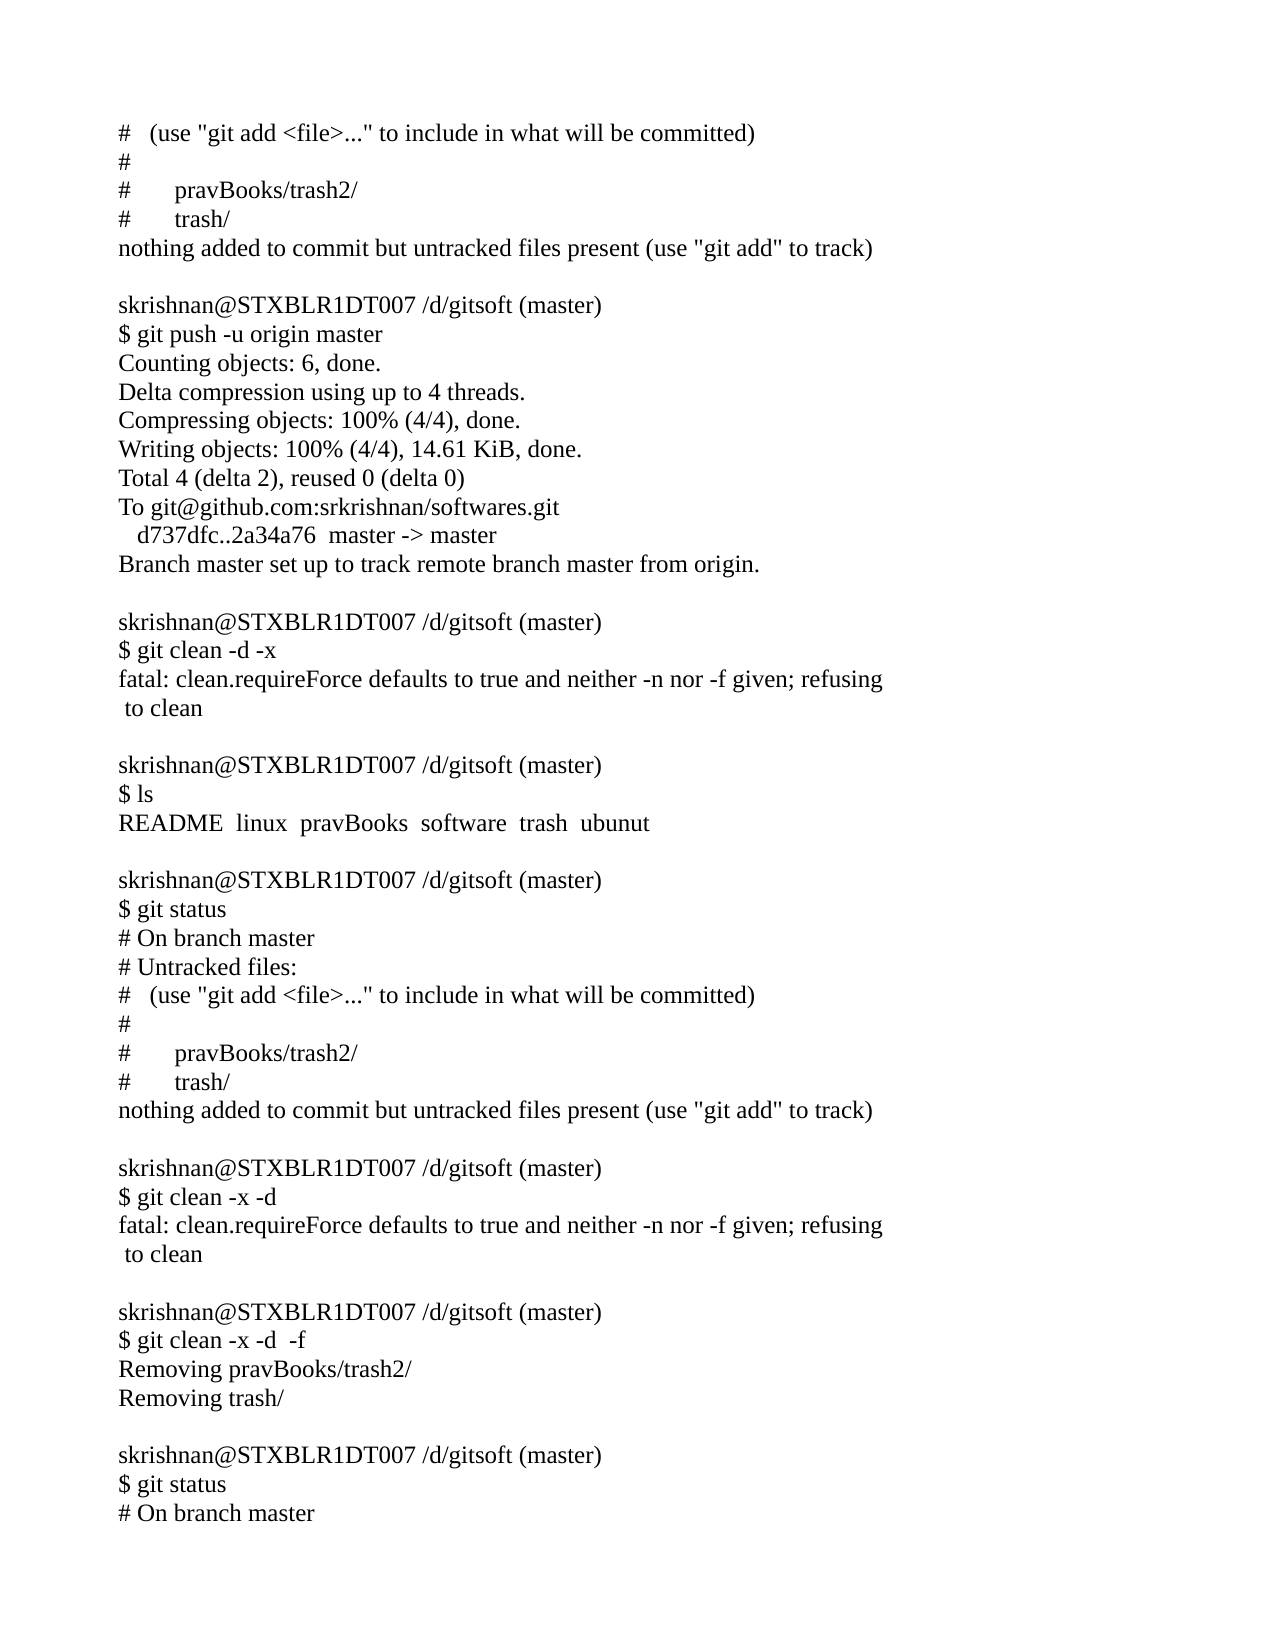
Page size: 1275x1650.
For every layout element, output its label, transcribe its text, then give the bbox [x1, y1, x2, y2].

text skrishnan@STXBLR1DT007 /d/gitsoft (master) [118, 751, 1157, 779]
text # pravBooks/trash2/ [118, 176, 1157, 204]
text nothing added to commit but untracked files present (use "git add" to track) [118, 233, 1157, 262]
text skrishnan@STXBLR1DT007 /d/gitsoft (master) [118, 607, 1157, 636]
text Delta compression using up to 4 threads. [118, 377, 1157, 406]
text fatal: clean.requireForce defaults to true and neither -n nor -f given; refusing [118, 664, 1157, 693]
text README linux pravBooks software trash ubunut [118, 808, 1157, 837]
text # pravBooks/trash2/ [118, 1038, 1157, 1067]
text nothing added to commit but untracked files present (use "git add" to track) [118, 1096, 1157, 1124]
text skrishnan@STXBLR1DT007 /d/gitsoft (master) [118, 1441, 1157, 1469]
text # trash/ [118, 1067, 1157, 1096]
text Removing pravBooks/trash2/ [118, 1354, 1157, 1383]
text Total 4 (delta 2), reused 0 (delta 0) [118, 463, 1157, 492]
text # [118, 1009, 1157, 1038]
text Compressing objects: 100% (4/4), done. [118, 406, 1157, 434]
text $ git clean -x -d [118, 1182, 1157, 1211]
text # Untracked files: [118, 952, 1157, 981]
text fatal: clean.requireForce defaults to true and neither -n nor -f given; refusing [118, 1211, 1157, 1239]
text $ git clean -x -d -f [118, 1326, 1157, 1354]
text $ ls [118, 779, 1157, 808]
text # (use "git add <file>..." to include in what will be committed) [118, 981, 1157, 1009]
text skrishnan@STXBLR1DT007 /d/gitsoft (master) [118, 1153, 1157, 1182]
text Removing trash/ [118, 1383, 1157, 1412]
text # On branch master [118, 1498, 1157, 1527]
text # (use "git add <file>..." to include in what will be committed) [118, 118, 1157, 147]
text # On branch master [118, 923, 1157, 952]
text to clean [118, 1239, 1157, 1268]
text skrishnan@STXBLR1DT007 /d/gitsoft (master) [118, 866, 1157, 894]
text $ git status [118, 894, 1157, 923]
text To git@github.com:srkrishnan/softwares.git [118, 492, 1157, 521]
text $ git status [118, 1469, 1157, 1498]
text # [118, 147, 1157, 176]
text Counting objects: 6, done. [118, 348, 1157, 377]
text Writing objects: 100% (4/4), 14.61 KiB, done. [118, 434, 1157, 463]
text skrishnan@STXBLR1DT007 /d/gitsoft (master) [118, 1297, 1157, 1326]
text $ git clean -d -x [118, 636, 1157, 664]
text skrishnan@STXBLR1DT007 /d/gitsoft (master) [118, 291, 1157, 319]
text d737dfc..2a34a76 master -> master [118, 521, 1157, 549]
text to clean [118, 693, 1157, 722]
text $ git push -u origin master [118, 319, 1157, 348]
text Branch master set up to track remote branch master from origin. [118, 549, 1157, 578]
text # trash/ [118, 204, 1157, 233]
